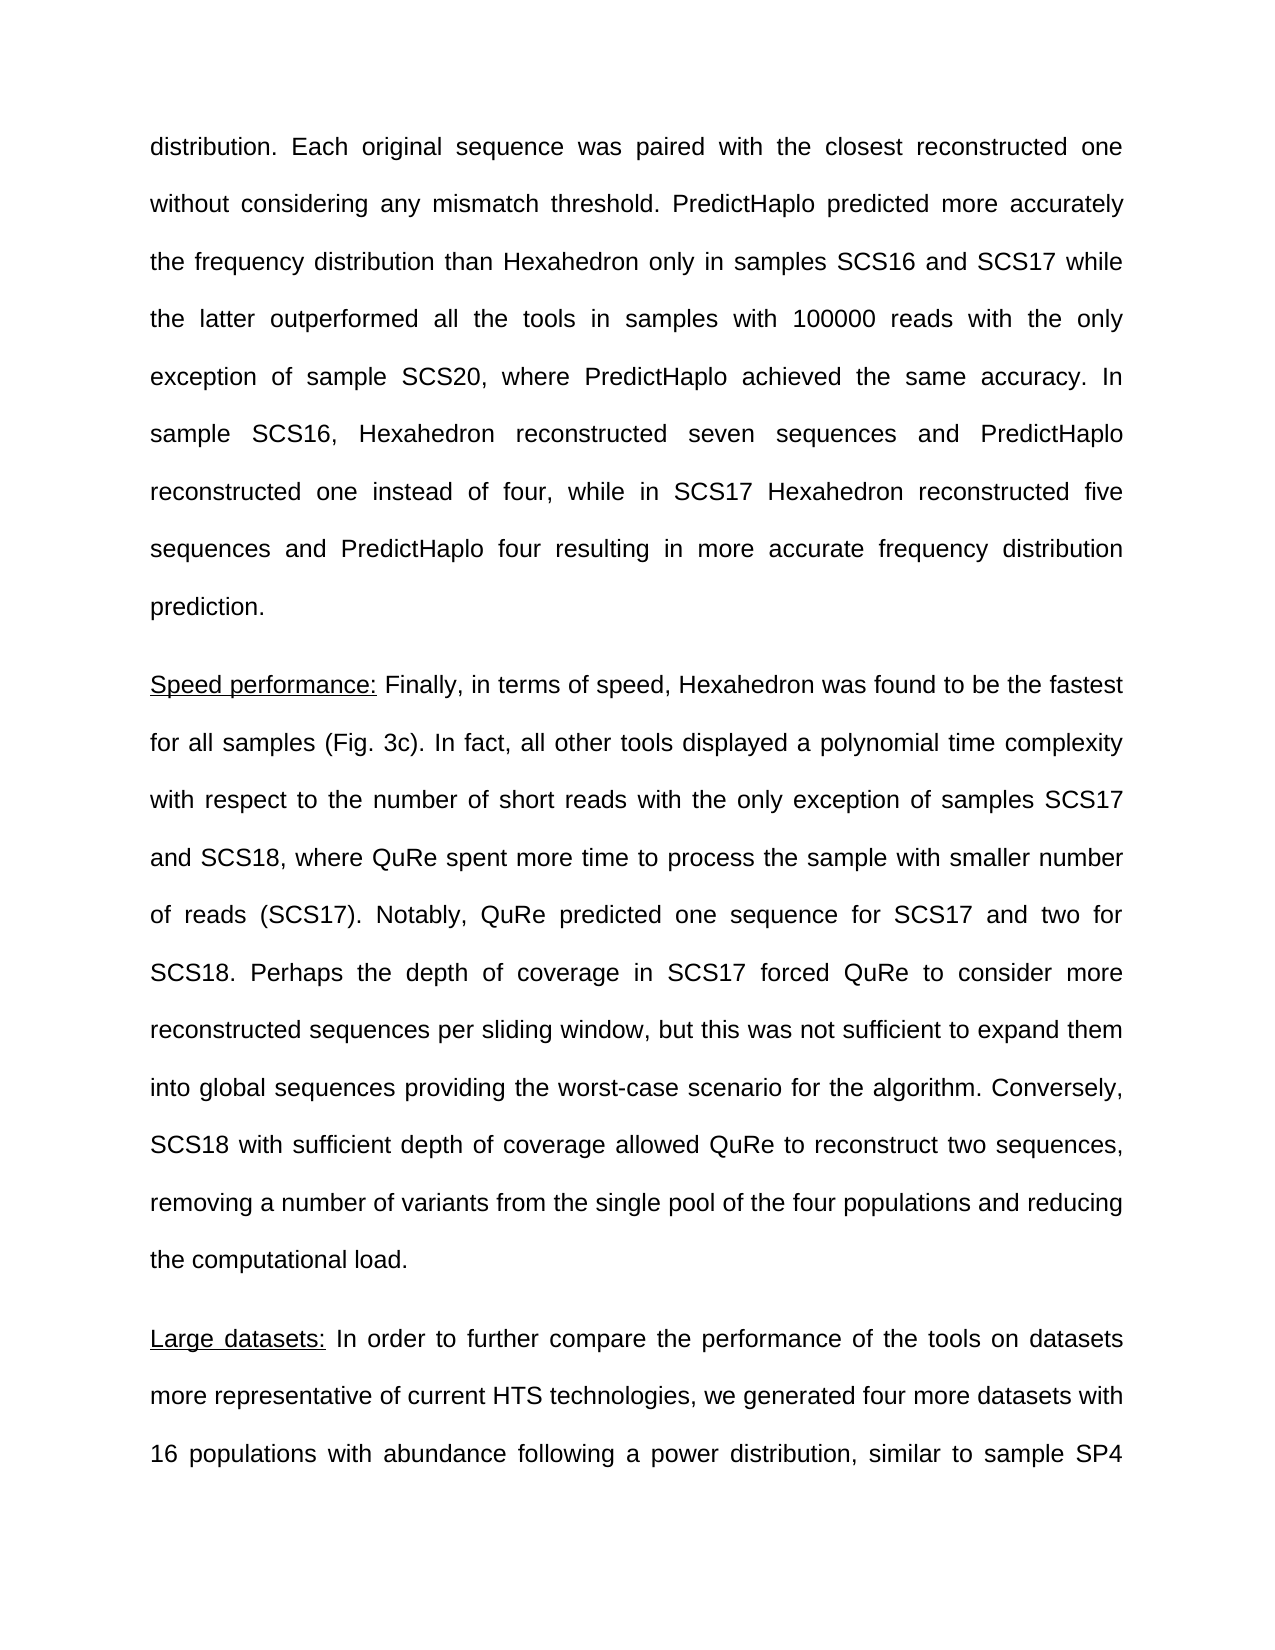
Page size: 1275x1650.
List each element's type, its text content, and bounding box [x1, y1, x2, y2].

text Large datasets: In order to further compare the performance of the tools on datasets more representative of current HTS technologies, we generated four more datasets with 16 populations with abundance following a power distribution, similar to sample SP4 [150, 1324, 1125, 1467]
text distribution. Each original sequence was paired with the closest reconstructed one without considering any mismatch threshold. PredictHaplo predicted more accurately the frequency distribution than Hexahedron only in samples SCS16 and SCS17 while the latter outperformed all the tools in samples with 100000 reads with the only exception of sample SCS20, where PredictHaplo achieved the same accuracy. In sample SCS16, Hexahedron reconstructed seven sequences and PredictHaplo reconstructed one instead of four, while in SCS17 Hexahedron reconstructed five sequences and PredictHaplo four resulting in more accurate frequency distribution prediction. [150, 132, 1125, 621]
text Speed performance: Finally, in terms of speed, Hexahedron was found to be the fastest for all samples (Fig. 3c). In fact, all other tools displayed a polynomial time complexity with respect to the number of short reads with the only exception of samples SCS17 and SCS18, where QuRe spent more time to process the sample with smaller number of reads (SCS17). Notably, QuRe predicted one sequence for SCS17 and two for SCS18. Perhaps the depth of coverage in SCS17 forced QuRe to consider more reconstructed sequences per sliding window, but this was not sufficient to expand them into global sequences providing the worst-case scenario for the algorithm. Conversely, SCS18 with sufficient depth of coverage allowed QuRe to reconstruct two sequences, removing a number of variants from the single pool of the four populations and reducing the computational load. [150, 670, 1125, 1274]
